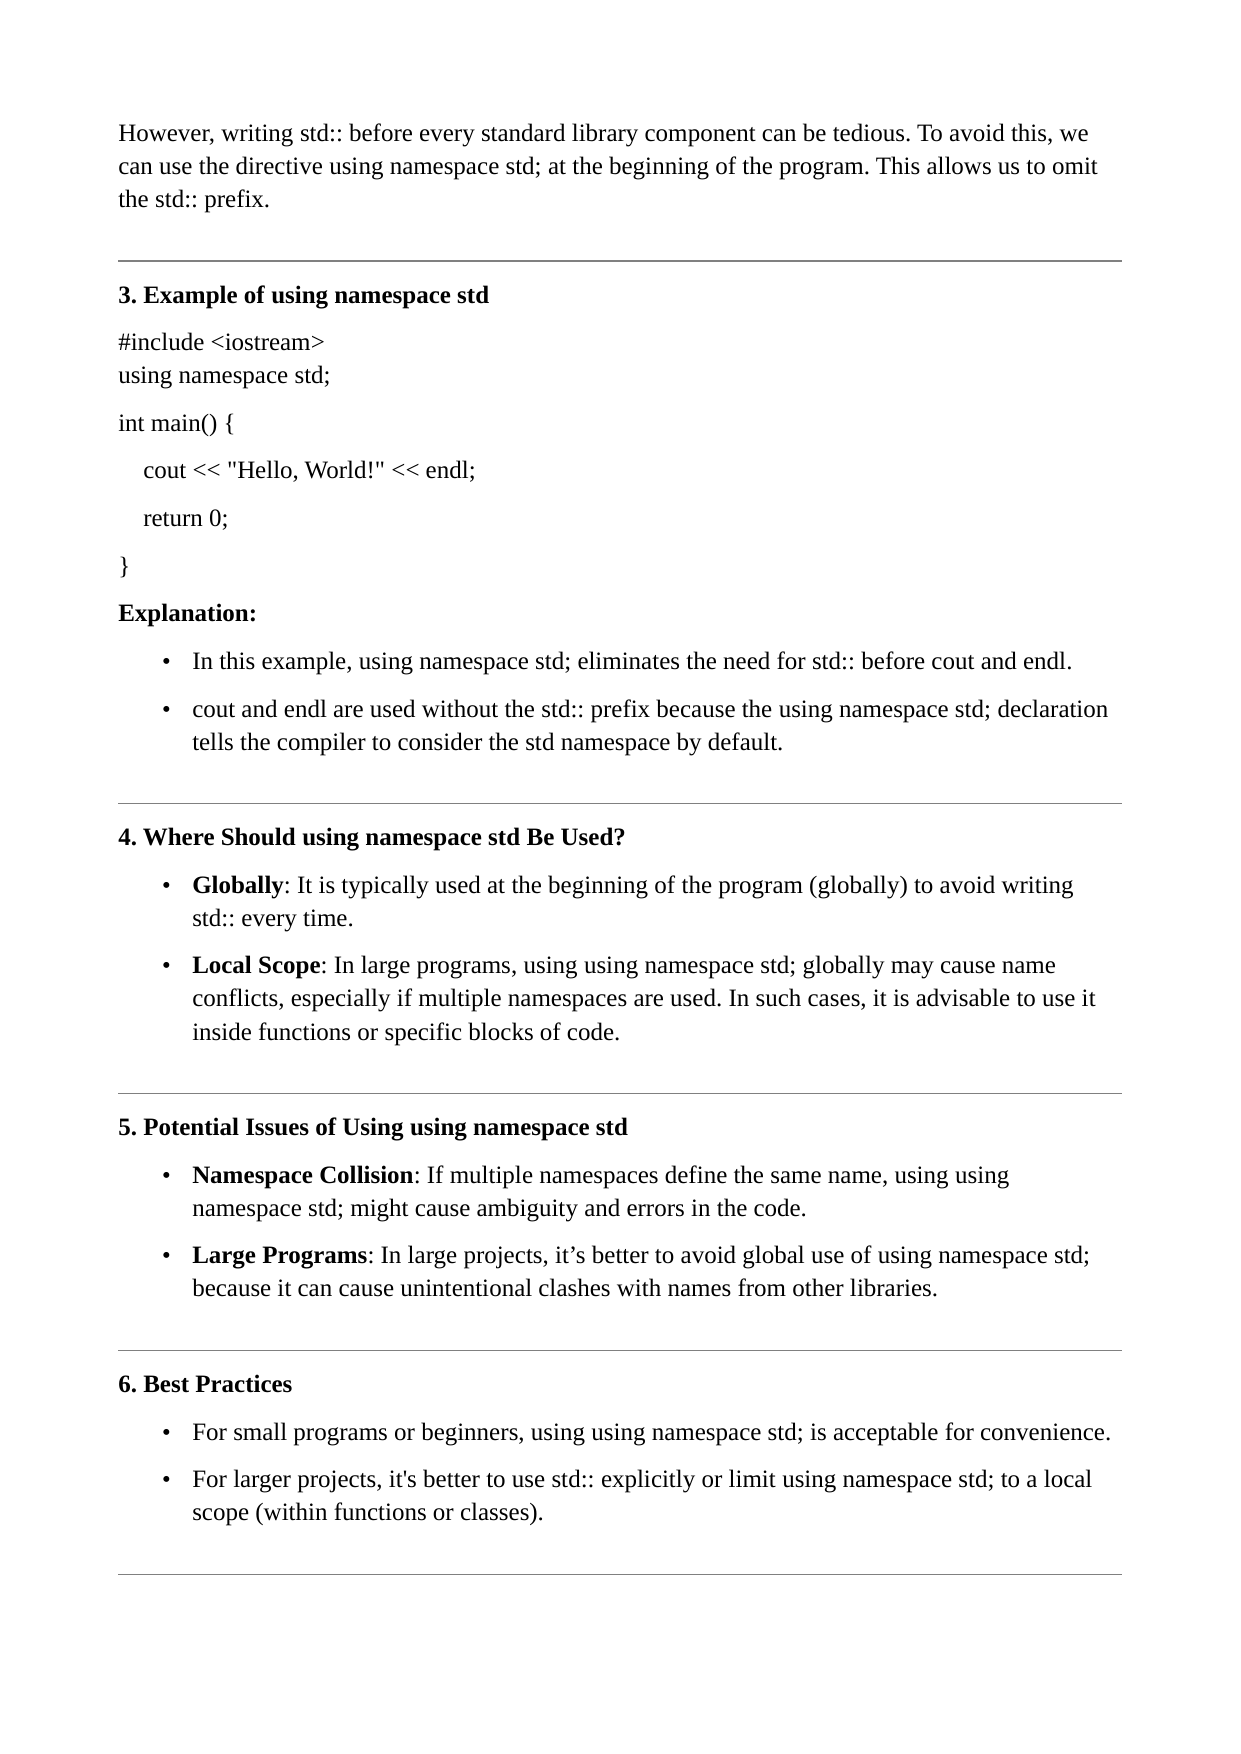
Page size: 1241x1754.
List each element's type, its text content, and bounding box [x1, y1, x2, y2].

text using namespace std; [118, 360, 1122, 389]
list For larger projects, it's better to use std:: explicitly or limit using namespace std; to a local scope (within functions or classes). [162, 1464, 1122, 1526]
list Namespace Collision: If multiple namespaces define the same name, using using namespace std; might cause ambiguity and errors in the code. [162, 1160, 1122, 1222]
text cout << "Hello, World!" << endl; [118, 456, 1122, 484]
text #include <iostream> [118, 327, 1122, 356]
text return 0; [118, 503, 1122, 532]
list Globally: It is typically used at the beginning of the program (globally) to avoid writing std:: every time. [162, 870, 1122, 932]
text } [118, 551, 1122, 579]
text However, writing std:: before every standard library component can be tedious. To avoid this, we can use the directive using namespace std; at the beginning of the program. This allows us to omit the std:: prefix. [118, 118, 1122, 213]
text Explanation: [118, 598, 1122, 627]
subtitle 4. Where Should using namespace std Be Used? [118, 822, 1122, 851]
text int main() { [118, 408, 1122, 437]
subtitle 6. Best Practices [118, 1369, 1122, 1398]
subtitle 5. Potential Issues of Using using namespace std [118, 1112, 1122, 1141]
list cout and endl are used without the std:: prefix because the using namespace std; declaration tells the compiler to consider the std namespace by default. [162, 694, 1122, 755]
list For small programs or beginners, using using namespace std; is acceptable for convenience. [162, 1417, 1122, 1445]
list Large Programs: In large projects, it’s better to avoid global use of using namespace std; because it can cause unintentional clashes with names from other libraries. [162, 1240, 1122, 1302]
list In this example, using namespace std; eliminates the need for std:: before cout and endl. [162, 646, 1122, 675]
list Local Scope: In large programs, using using namespace std; globally may cause name conflicts, especially if multiple namespaces are used. In such cases, it is advisable to use it inside functions or specific blocks of code. [162, 951, 1122, 1045]
subtitle 3. Example of using namespace std [118, 280, 1122, 308]
